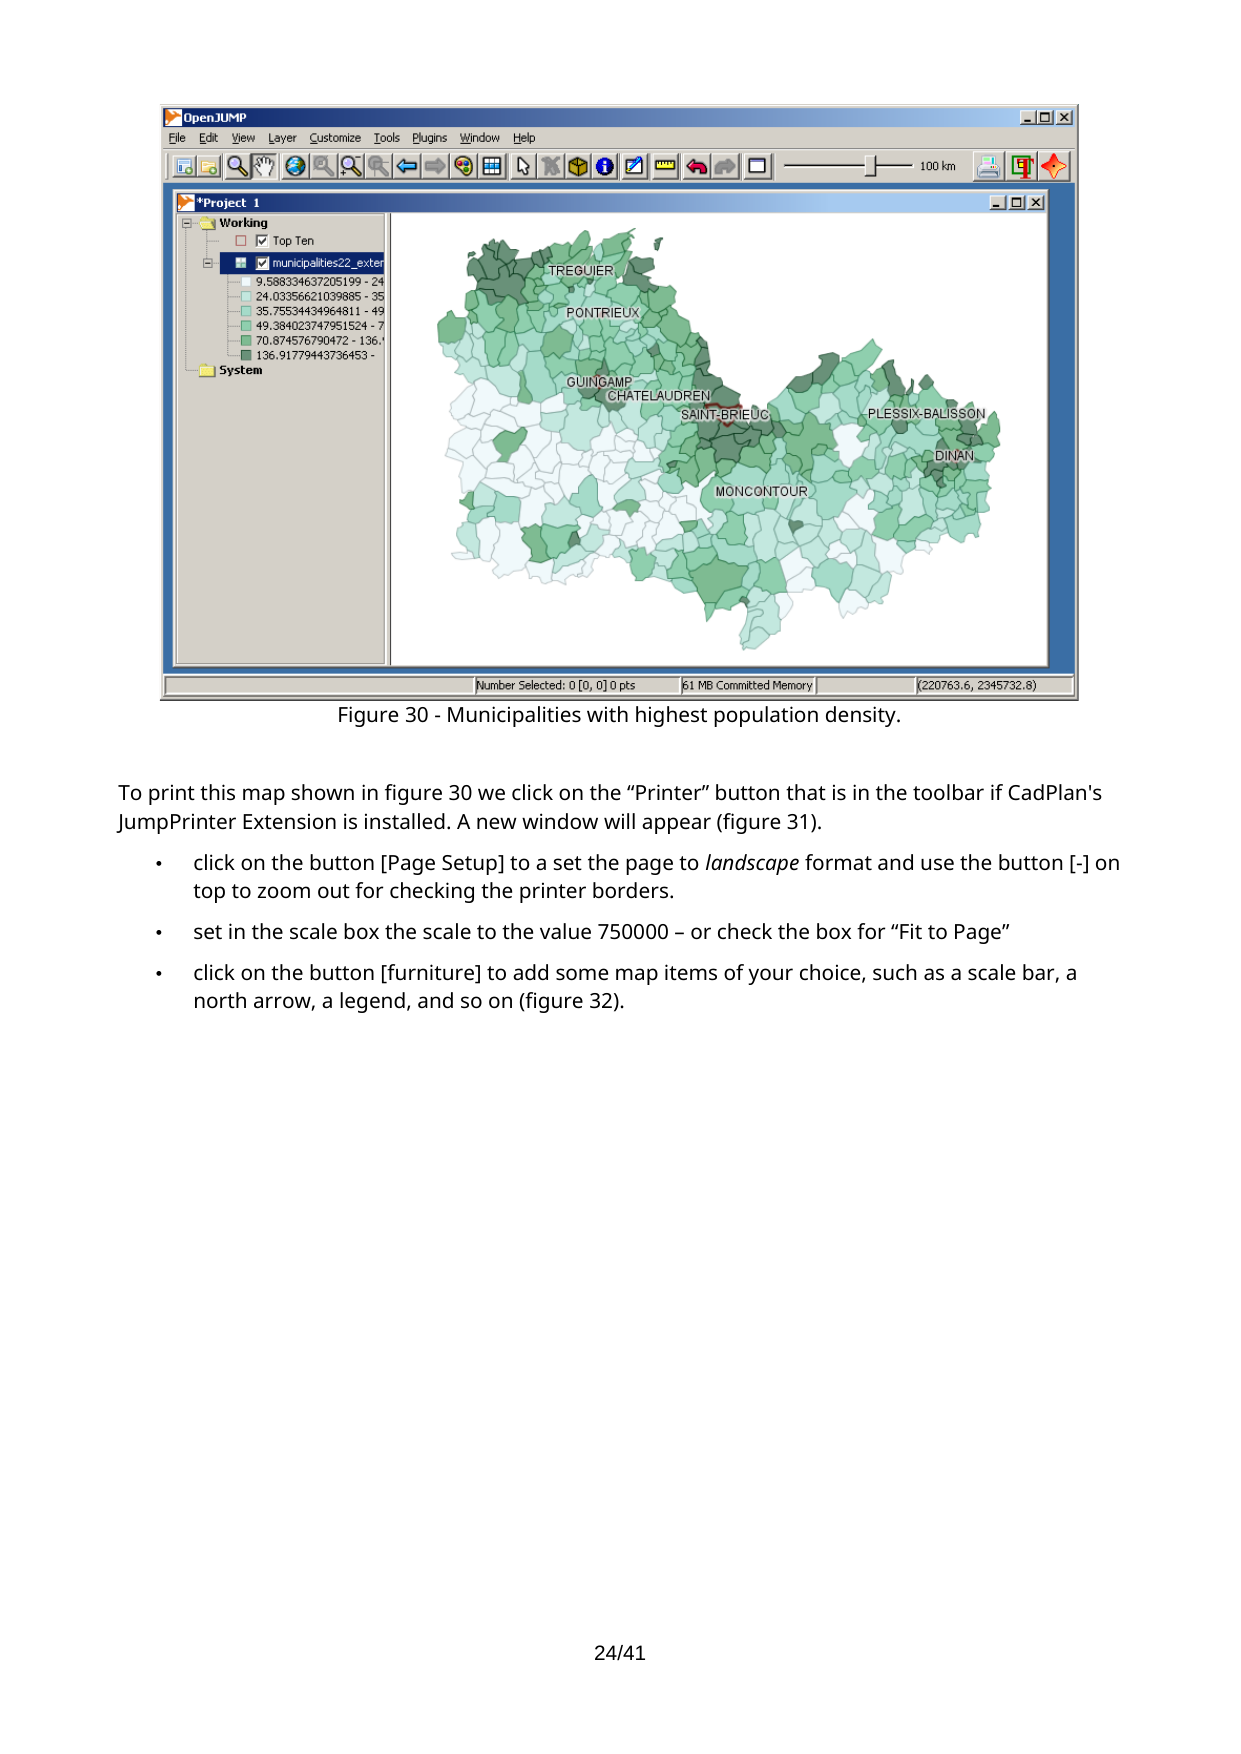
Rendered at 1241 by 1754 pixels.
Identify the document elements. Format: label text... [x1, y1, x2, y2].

text Figure 30 - Municipalities with highest population density. [176, 701, 1062, 728]
list click on the button [Page Setup] to a set the page to landscape format and use the button [-] on top to zoom out for checking the printer borders. [156, 848, 1122, 905]
picture [159, 104, 1079, 701]
list set in the scale box the scale to the value 750000 – or check the box for “Fit to Page” [156, 917, 1122, 946]
text To print this map shown in figure 30 we click on the “Printer” button that is in the toolbar if CadPlan's JumpPrinter Extension is installed. A new window will appear (figure 31). [118, 778, 1122, 835]
list click on the button [furniture] to add some map items of your choice, such as a scale bar, a north arrow, a legend, and so on (figure 32). [156, 958, 1122, 1015]
